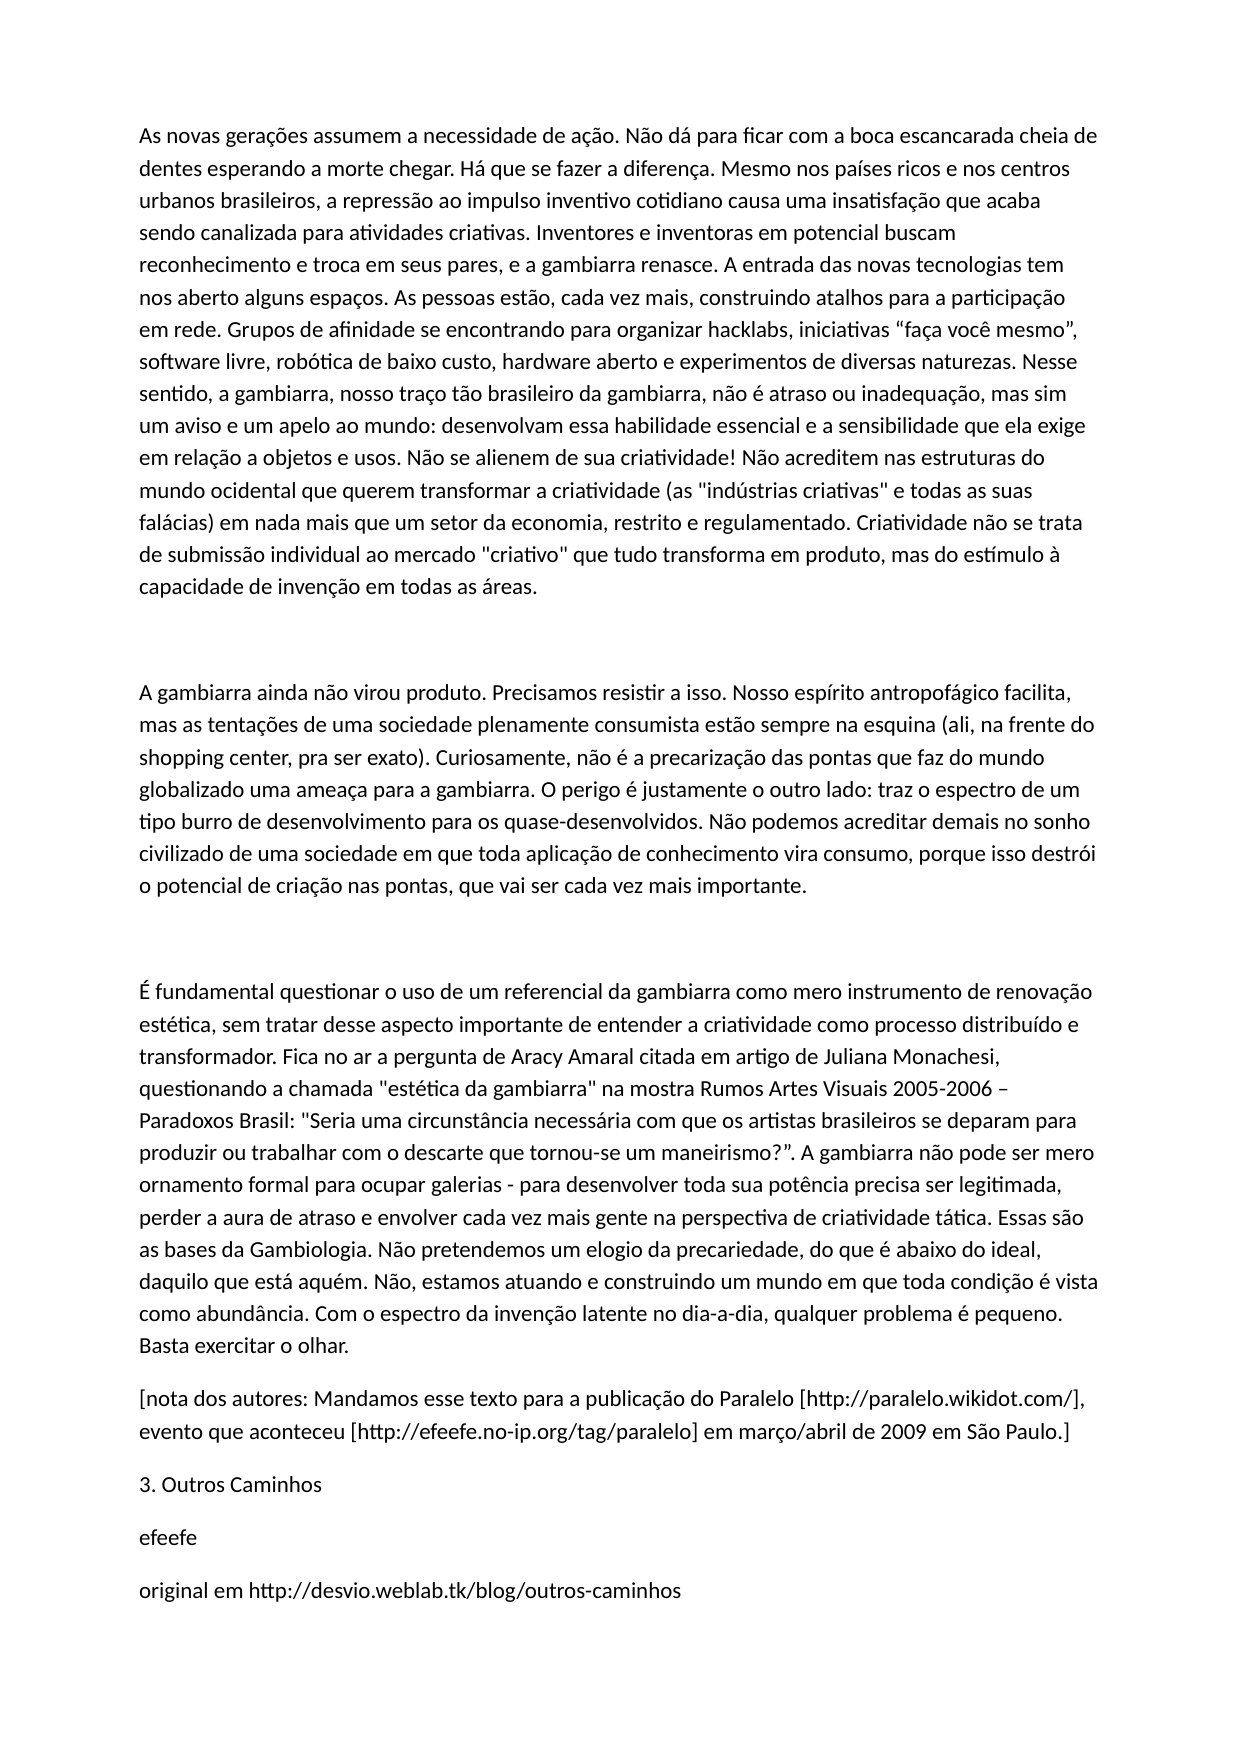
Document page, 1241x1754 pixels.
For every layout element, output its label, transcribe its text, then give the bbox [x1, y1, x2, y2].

text efeefe [139, 1523, 1101, 1551]
text [nota dos autores: Mandamos esse texto para a publicação do Paralelo [http://paralelo.wikidot.com/], evento que aconteceu [http://efeefe.no-ip.org/tag/paralelo] em março/abril de 2009 em São Paulo.] [139, 1384, 1101, 1445]
text A gambiarra ainda não virou produto. Precisamos resistir a isso. Nosso espírito antropofágico facilita, mas as tentações de uma sociedade plenamente consumista estão sempre na esquina (ali, na frente do shopping center, pra ser exato). Curiosamente, não é a precarização das pontas que faz do mundo globalizado uma ameaça para a gambiarra. O perigo é justamente o outro lado: traz o espectro de um tipo burro de desenvolvimento para os quase-desenvolvidos. Não podemos acreditar demais no sonho civilizado de uma sociedade em que toda aplicação de conhecimento vira consumo, porque isso destrói o potencial de criação nas pontas, que vai ser cada vez mais importante. [139, 678, 1101, 899]
text original em http://desvio.weblab.tk/blog/outros-caminhos [139, 1576, 1101, 1604]
text As novas gerações assumem a necessidade de ação. Não dá para ficar com a boca escancarada cheia de dentes esperando a morte chegar. Há que se fazer a diferença. Mesmo nos países ricos e nos centros urbanos brasileiros, a repressão ao impulso inventivo cotidiano causa uma insatisfação que acaba sendo canalizada para atividades criativas. Inventores e inventoras em potencial buscam reconhecimento e troca em seus pares, e a gambiarra renasce. A entrada das novas tecnologias tem nos aberto alguns espaços. As pessoas estão, cada vez mais, construindo atalhos para a participação em rede. Grupos de afinidade se encontrando para organizar hacklabs, iniciativas “faça você mesmo”, software livre, robótica de baixo custo, hardware aberto e experimentos de diversas naturezas. Nesse sentido, a gambiarra, nosso traço tão brasileiro da gambiarra, não é atraso ou inadequação, mas sim um aviso e um apelo ao mundo: desenvolvam essa habilidade essencial e a sensibilidade que ela exige em relação a objetos e usos. Não se alienem de sua criatividade! Não acreditem nas estruturas do mundo ocidental que querem transformar a criatividade (as "indústrias criativas" e todas as suas falácias) em nada mais que um setor da economia, restrito e regulamentado. Criatividade não se trata de submissão individual ao mercado "criativo" que tudo transforma em produto, mas do estímulo à capacidade de invenção em todas as áreas. [139, 122, 1101, 600]
text 3. Outros Caminhos [139, 1470, 1101, 1498]
text É fundamental questionar o uso de um referencial da gambiarra como mero instrumento de renovação estética, sem tratar desse aspecto importante de entender a criatividade como processo distribuído e transformador. Fica no ar a pergunta de Aracy Amaral citada em artigo de Juliana Monachesi, questionando a chamada "estética da gambiarra" na mostra Rumos Artes Visuais 2005-2006 – Paradoxos Brasil: "Seria uma circunstância necessária com que os artistas brasileiros se deparam para produzir ou trabalhar com o descarte que tornou-se um maneirismo?”. A gambiarra não pode ser mero ornamento formal para ocupar galerias - para desenvolver toda sua potência precisa ser legitimada, perder a aura de atraso e envolver cada vez mais gente na perspectiva de criatividade tática. Essas são as bases da Gambiologia. Não pretendemos um elogio da precariedade, do que é abaixo do ideal, daquilo que está aquém. Não, estamos atuando e construindo um mundo em que toda condição é vista como abundância. Com o espectro da invenção latente no dia-a-dia, qualquer problema é pequeno. Basta exercitar o olhar. [139, 977, 1101, 1359]
